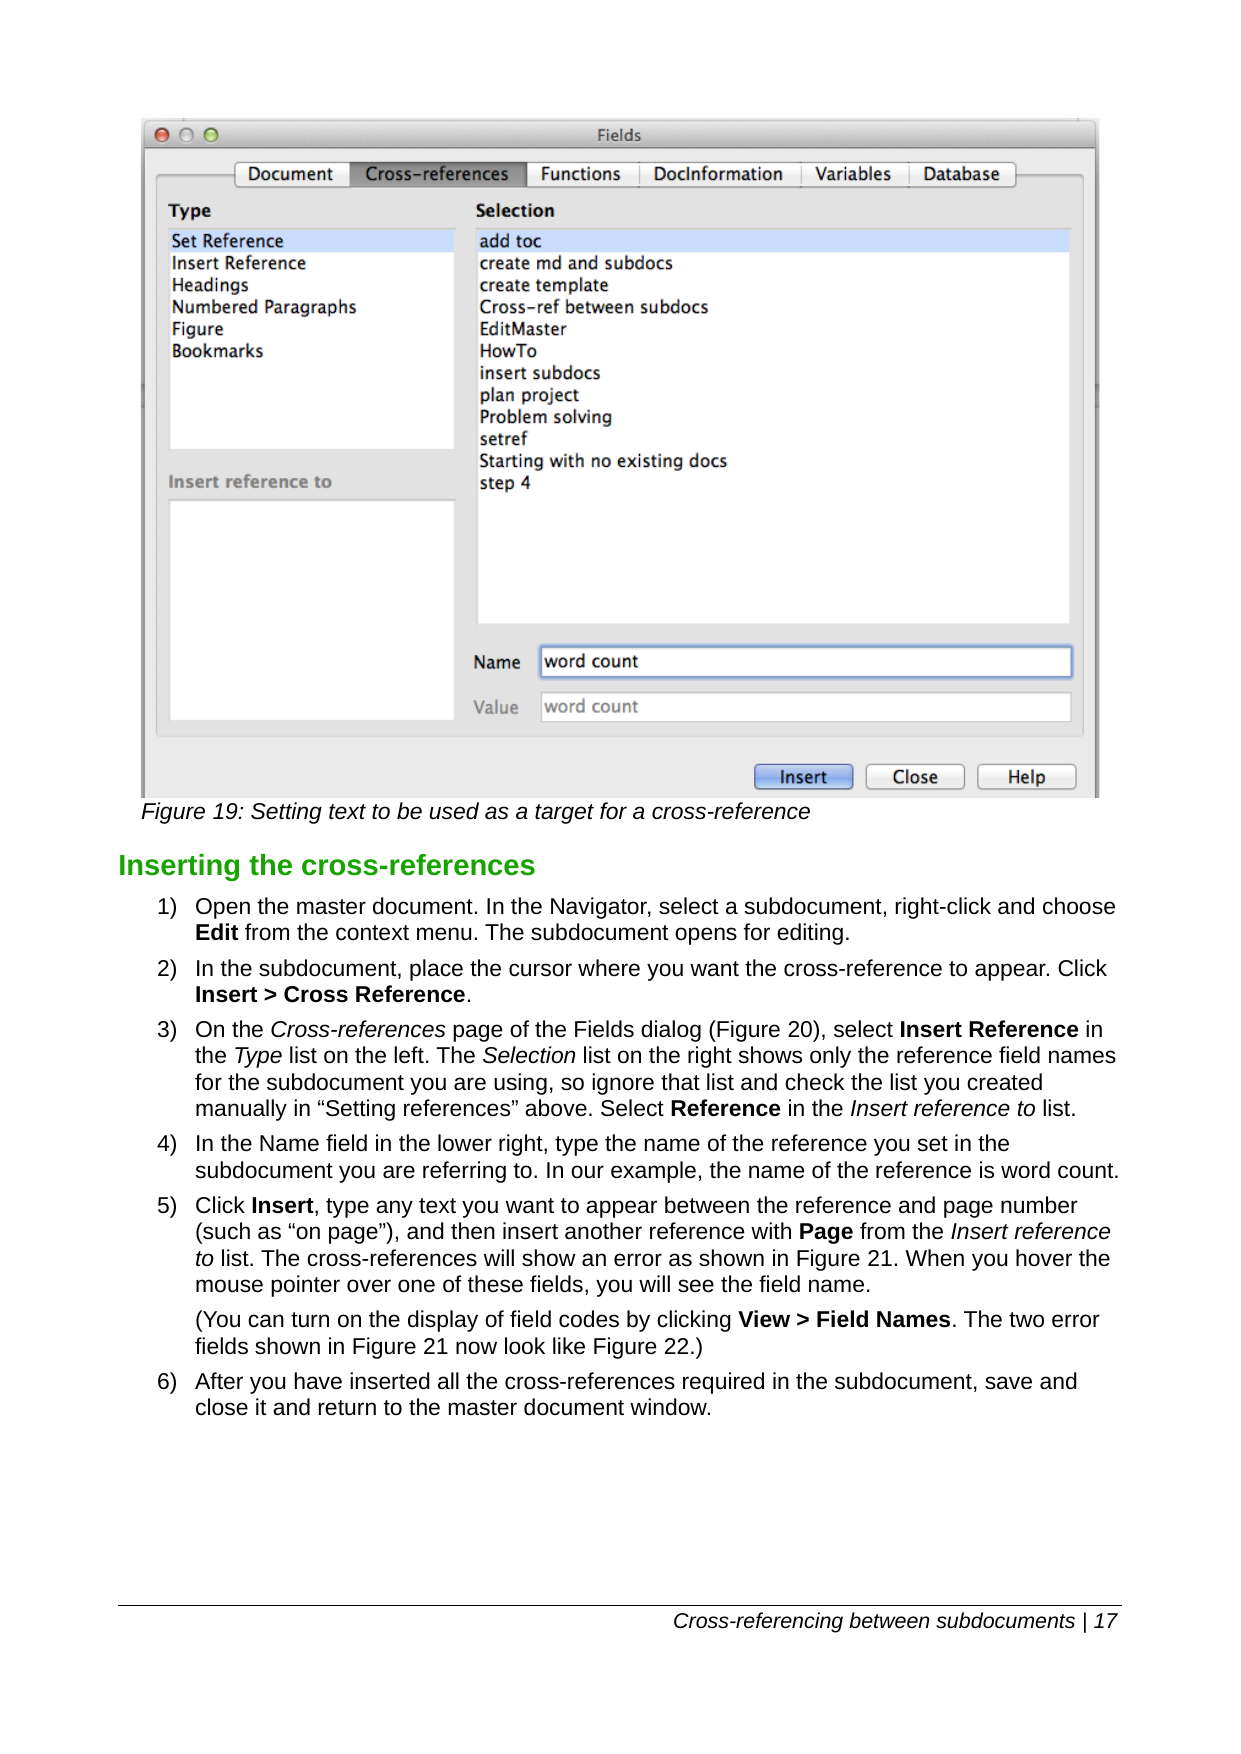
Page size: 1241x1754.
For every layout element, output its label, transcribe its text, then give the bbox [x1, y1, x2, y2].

list Open the master document. In the Navigator, select a subdocument, right-click and choose Edit from the context menu. The subdocument opens for editing. [177, 893, 1122, 946]
picture [140, 118, 1100, 798]
list On the Cross-references page of the Fields dialog (Figure 20), select Insert Reference in the Type list on the left. The Selection list on the right shows only the reference field names for the subdocument you are using, so ignore that list and check the list you created manually in “Setting references” above. Select Reference in the Insert reference to list. [177, 1016, 1122, 1122]
list In the Name field in the lower right, type the name of the reference you set in the subdocument you are referring to. In our example, the name of the reference is word count. [177, 1130, 1122, 1183]
text Figure 19: Setting text to be used as a target for a cross-reference [141, 798, 1099, 824]
subtitle Inserting the cross-references [118, 848, 1122, 881]
list After you have inserted all the cross-references required in the subdocument, save and close it and return to the master document window. [177, 1368, 1122, 1421]
list (You can turn on the display of field codes by clicking View > Field Names. The two error fields shown in Figure 21 now look like Figure 22.) [177, 1306, 1122, 1359]
list Click Insert, type any text you want to appear between the reference and page number (such as “on page”), and then insert another reference with Page from the Insert reference to list. The cross-references will show an error as shown in Figure 21. When you hover the mouse pointer over one of these fields, you will see the field name. [177, 1192, 1122, 1297]
list In the subdocument, place the cursor where you want the cross-reference to appear. Click Insert > Cross Reference. [177, 954, 1122, 1007]
